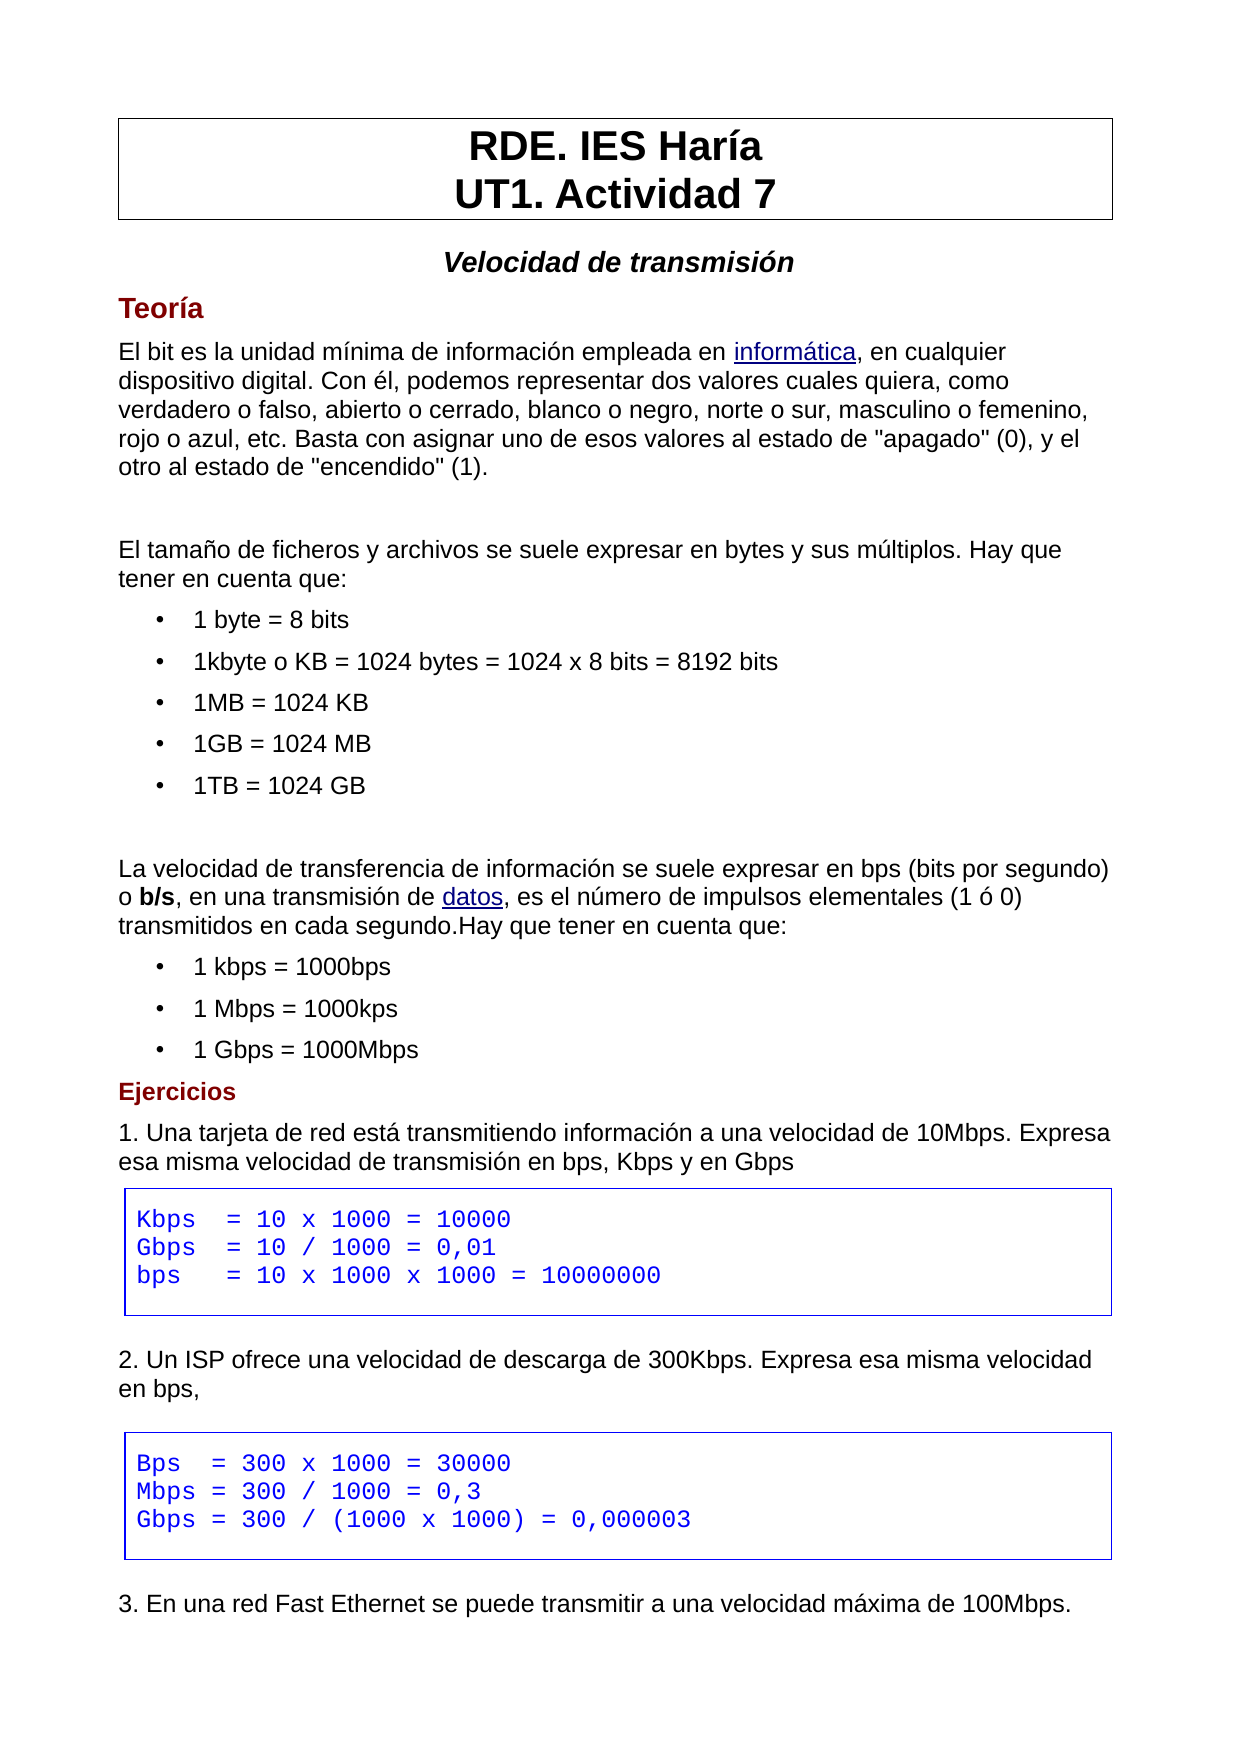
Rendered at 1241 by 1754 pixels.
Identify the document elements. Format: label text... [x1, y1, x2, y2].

table_header Bps = 300 x 1000 = 30000 Mbps = 300 / 1000 = 0,3 Gbps = 300 / (1000 x 1000) = 0,000003 [126, 1433, 1111, 1559]
text Teoría [118, 291, 1122, 325]
list 1 Mbps = 1000kps [156, 994, 1122, 1023]
text 3. En una red Fast Ethernet se puede transmitir a una velocidad máxima de 100Mbps. [118, 1589, 1122, 1618]
subtitle Velocidad de transmisión [117, 245, 1122, 279]
list 1 Gbps = 1000Mbps [156, 1035, 1122, 1064]
list 1kbyte o KB = 1024 bytes = 1024 x 8 bits = 8192 bits [156, 647, 1122, 675]
text La velocidad de transferencia de información se suele expresar en bps (bits por segundo) o b/s, en una transmisión de datos, es el número de impulsos elementales (1 ó 0) transmitidos en cada segundo.Hay que tener en cuenta que: [118, 854, 1122, 940]
text UT1. Actividad 7 [119, 166, 1112, 219]
text RDE. IES Haría [119, 119, 1112, 166]
text Ejercicios [118, 1076, 1122, 1105]
list 1MB = 1024 KB [156, 688, 1122, 717]
text El bit es la unidad mínima de información empleada en informática, en cualquier dispositivo digital. Con él, podemos representar dos valores cuales quiera, como verdadero o falso, abierto o cerrado, blanco o negro, norte o sur, masculino o femenino, rojo o azul, etc. Basta con asignar uno de esos valores al estado de "apagado" (0), y el otro al estado de "encendido" (1). [118, 337, 1122, 481]
list 1GB = 1024 MB [156, 729, 1122, 758]
text 1. Una tarjeta de red está transmitiendo información a una velocidad de 10Mbps. Expresa esa misma velocidad de transmisión en bps, Kbps y en Gbps [118, 1118, 1122, 1175]
list 1 kbps = 1000bps [156, 952, 1122, 981]
list 1TB = 1024 GB [156, 771, 1122, 799]
text El tamaño de ficheros y archivos se suele expresar en bytes y sus múltiplos. Hay que tener en cuenta que: [118, 535, 1122, 593]
text 2. Un ISP ofrece una velocidad de descarga de 300Kbps. Expresa esa misma velocidad en bps, [118, 1345, 1122, 1403]
table_header Kbps = 10 x 1000 = 10000 Gbps = 10 / 1000 = 0,01 bps = 10 x 1000 x 1000 = 10000000 [126, 1189, 1111, 1315]
list 1 byte = 8 bits [156, 605, 1122, 634]
